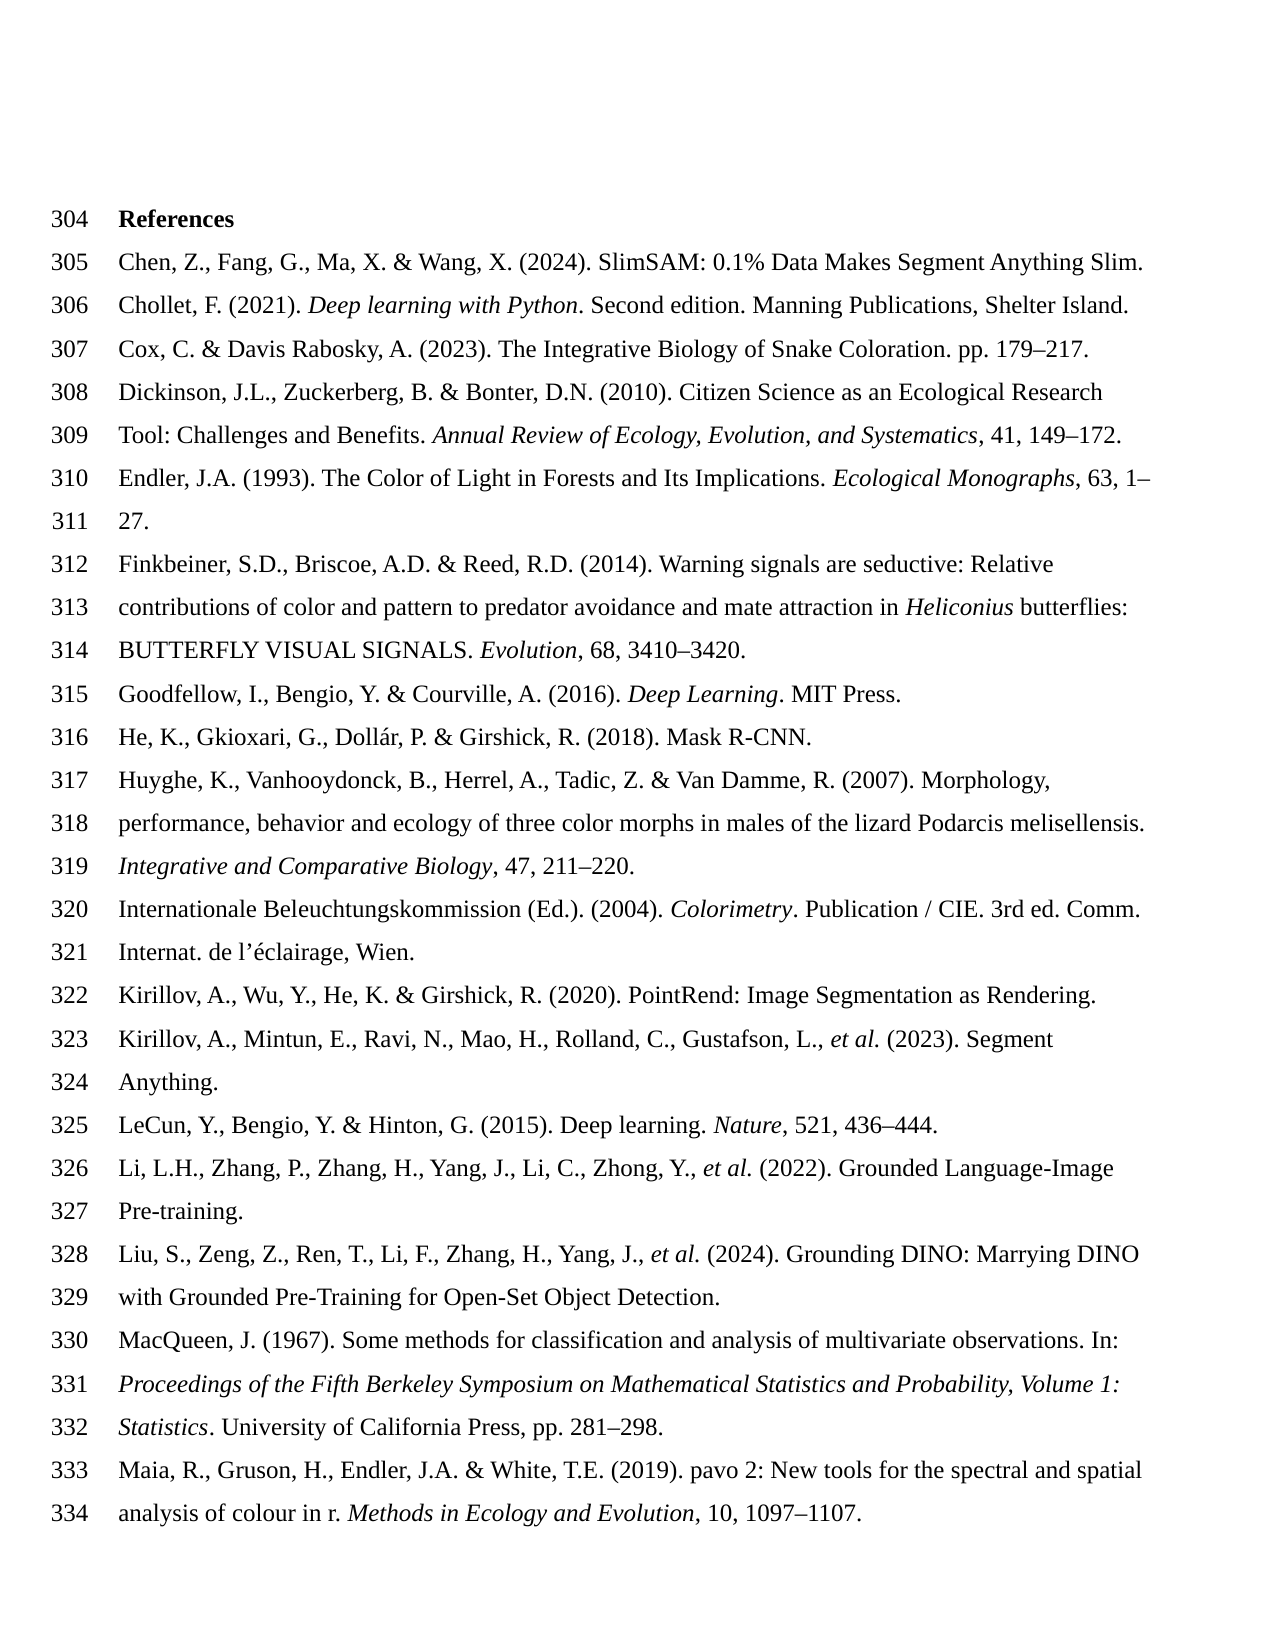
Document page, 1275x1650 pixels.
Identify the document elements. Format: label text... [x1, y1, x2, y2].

text Maia, R., Gruson, H., Endler, J.A. & White, T.E. (2019). pavo 2: New tools for the spectral and spatial analysis of colour in r. Methods in Ecology and Evolution, 10, 1097–1107. [118, 1455, 1157, 1527]
text Finkbeiner, S.D., Briscoe, A.D. & Reed, R.D. (2014). Warning signals are seductive: Relative contributions of color and pattern to predator avoidance and mate attraction in Heliconius butterflies: BUTTERFLY VISUAL SIGNALS. Evolution, 68, 3410–3420. [118, 549, 1157, 664]
text LeCun, Y., Bengio, Y. & Hinton, G. (2015). Deep learning. Nature, 521, 436–444. [118, 1110, 1157, 1139]
text Endler, J.A. (1993). The Color of Light in Forests and Its Implications. Ecological Monographs, 63, 1–27. [118, 463, 1157, 535]
text Li, L.H., Zhang, P., Zhang, H., Yang, J., Li, C., Zhong, Y., et al. (2022). Grounded Language-Image Pre-training. [118, 1153, 1157, 1225]
text MacQueen, J. (1967). Some methods for classification and analysis of multivariate observations. In: Proceedings of the Fifth Berkeley Symposium on Mathematical Statistics and Probability, Volume 1: Statistics. University of California Press, pp. 281–298. [118, 1326, 1157, 1441]
text Chollet, F. (2021). Deep learning with Python. Second edition. Manning Publications, Shelter Island. [118, 291, 1157, 319]
text Dickinson, J.L., Zuckerberg, B. & Bonter, D.N. (2010). Citizen Science as an Ecological Research Tool: Challenges and Benefits. Annual Review of Ecology, Evolution, and Systematics, 41, 149–172. [118, 377, 1157, 449]
text Kirillov, A., Mintun, E., Ravi, N., Mao, H., Rolland, C., Gustafson, L., et al. (2023). Segment Anything. [118, 1024, 1157, 1096]
text Chen, Z., Fang, G., Ma, X. & Wang, X. (2024). SlimSAM: 0.1% Data Makes Segment Anything Slim. [118, 247, 1157, 276]
text Huyghe, K., Vanhooydonck, B., Herrel, A., Tadic, Z. & Van Damme, R. (2007). Morphology, performance, behavior and ecology of three color morphs in males of the lizard Podarcis melisellensis. Integrative and Comparative Biology, 47, 211–220. [118, 765, 1157, 880]
text Liu, S., Zeng, Z., Ren, T., Li, F., Zhang, H., Yang, J., et al. (2024). Grounding DINO: Marrying DINO with Grounded Pre-Training for Open-Set Object Detection. [118, 1239, 1157, 1311]
text Cox, C. & Davis Rabosky, A. (2023). The Integrative Biology of Snake Coloration. pp. 179–217. [118, 334, 1157, 362]
text He, K., Gkioxari, G., Dollár, P. & Girshick, R. (2018). Mask R-CNN. [118, 722, 1157, 751]
text Kirillov, A., Wu, Y., He, K. & Girshick, R. (2020). PointRend: Image Segmentation as Rendering. [118, 981, 1157, 1009]
text Goodfellow, I., Bengio, Y. & Courville, A. (2016). Deep Learning. MIT Press. [118, 679, 1157, 707]
text References [118, 204, 1157, 233]
text Internationale Beleuchtungskommission (Ed.). (2004). Colorimetry. Publication / CIE. 3rd ed. Comm. Internat. de l’éclairage, Wien. [118, 894, 1157, 966]
